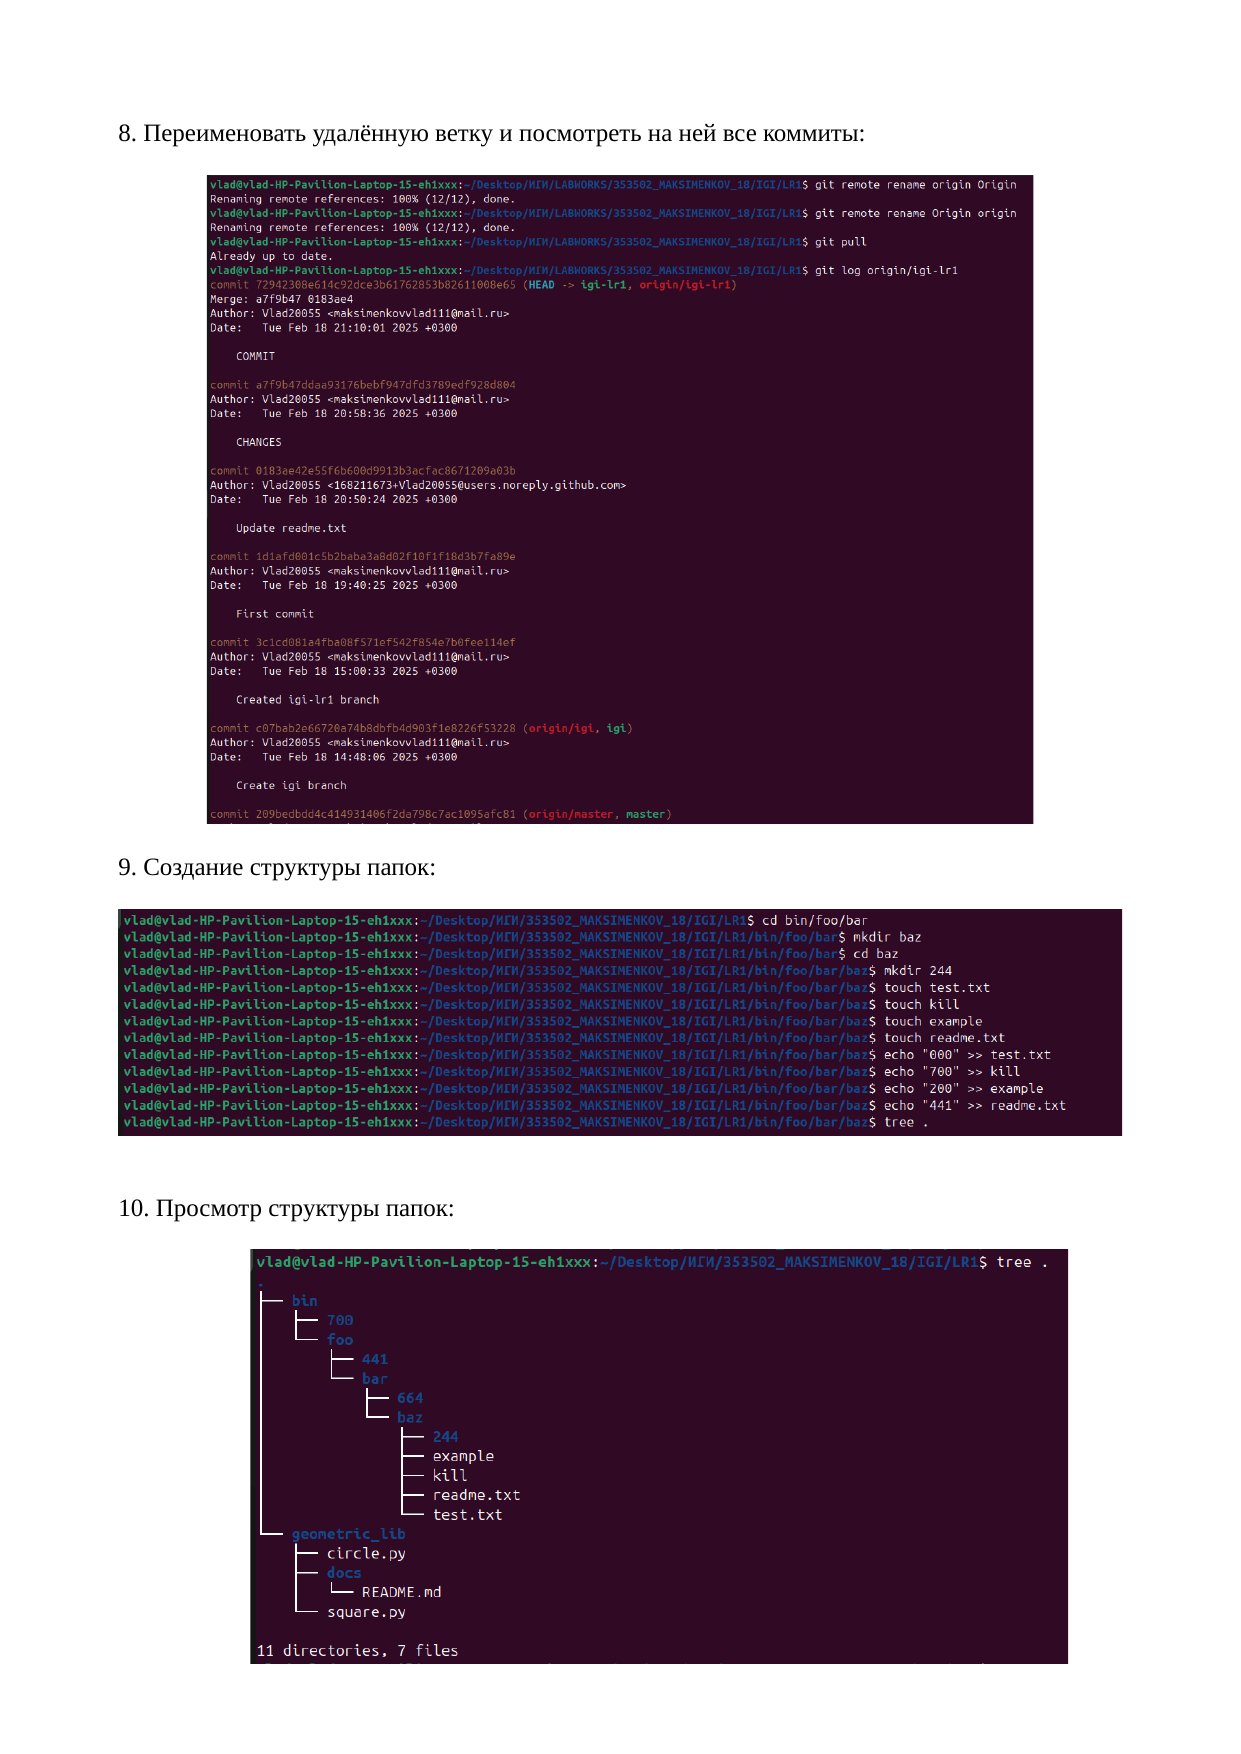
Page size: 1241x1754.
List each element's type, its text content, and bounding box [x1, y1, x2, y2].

text 8. Переименовать удалённую ветку и посмотреть на ней все коммиты: [118, 118, 1122, 147]
picture [250, 1249, 1069, 1664]
picture [206, 175, 1034, 824]
text 10. Просмотр структуры папок: [118, 1193, 1122, 1221]
text 9. Создание структуры папок: [118, 852, 1122, 881]
picture [118, 909, 1123, 1136]
